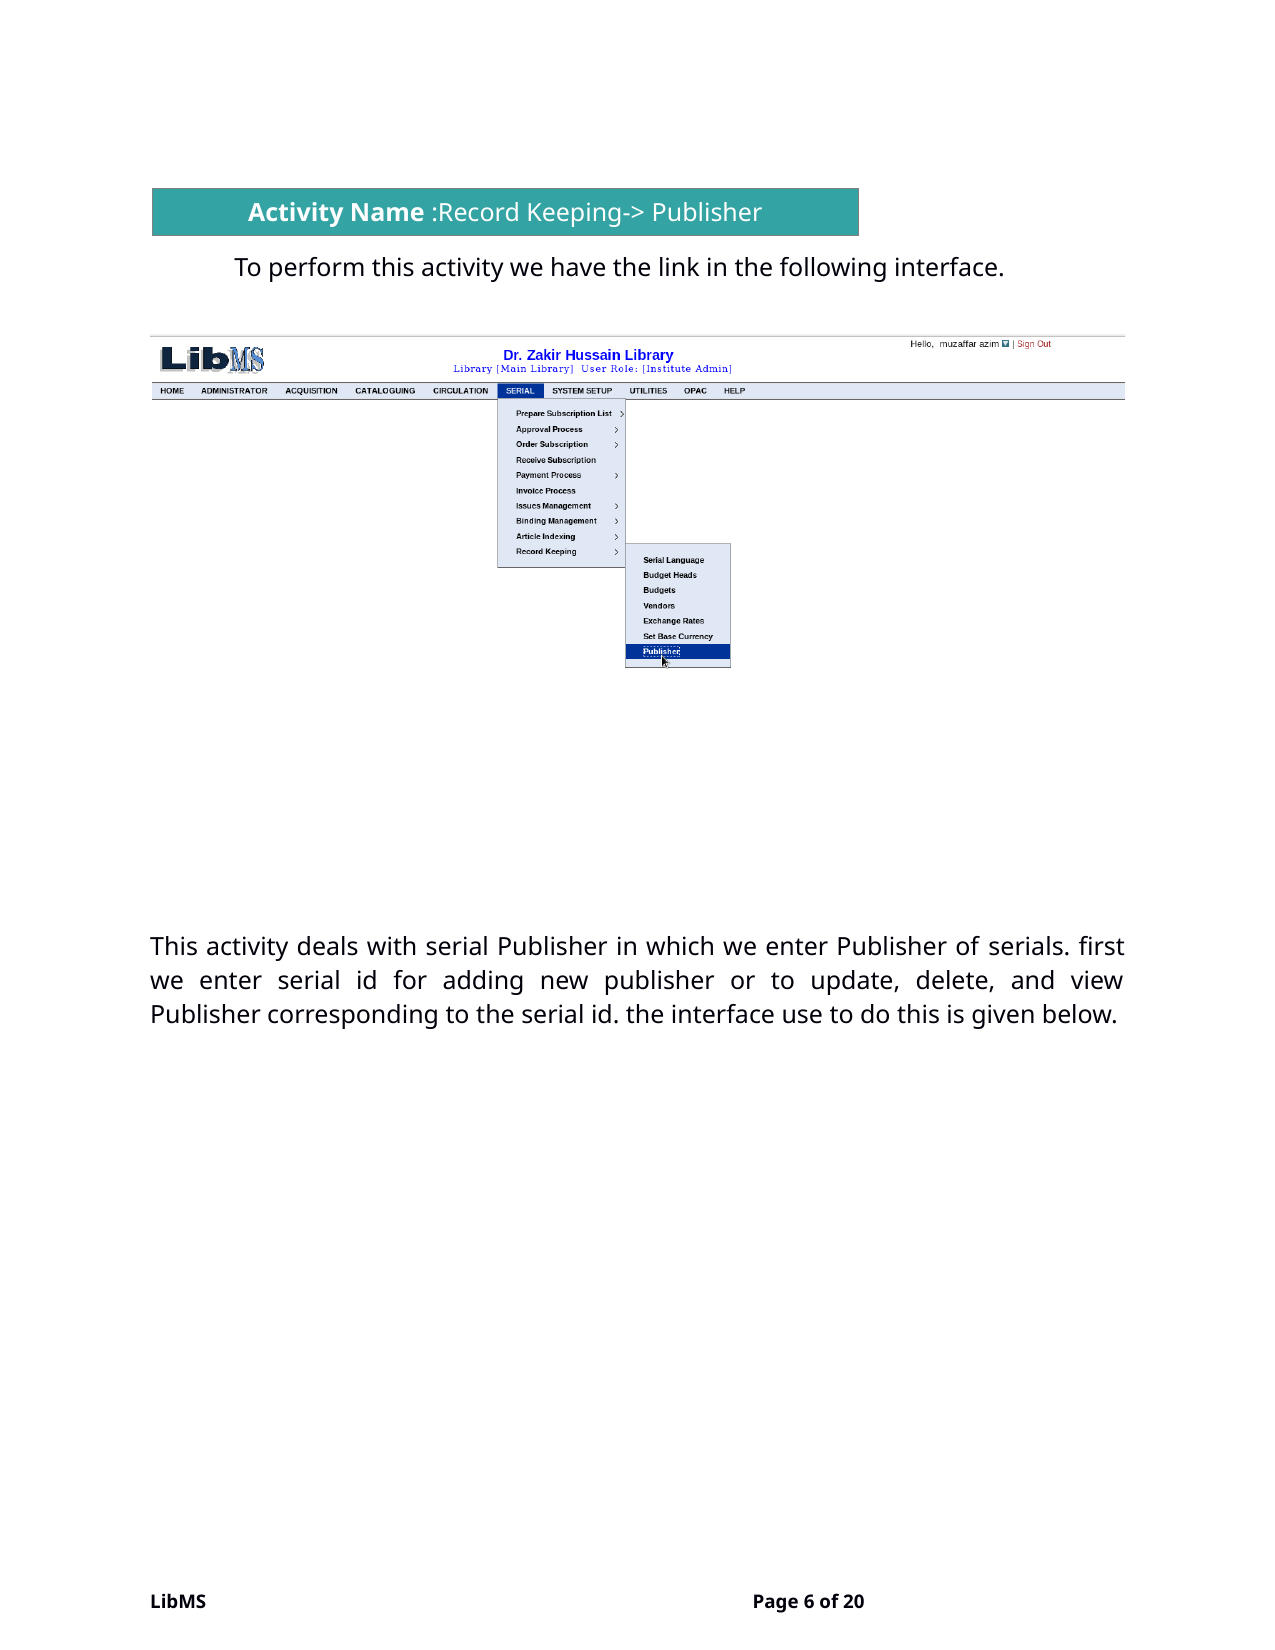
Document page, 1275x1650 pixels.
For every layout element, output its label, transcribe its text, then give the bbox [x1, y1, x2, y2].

text This activity deals with serial Publisher in which we enter Publisher of serials. first we enter serial id for adding new publisher or to update, delete, and view Publisher corresponding to the serial id. the interface use to do this is given below. [150, 929, 1125, 1031]
text To perform this activity we have the link in the following interface. [150, 249, 1125, 283]
picture [150, 333, 1125, 882]
